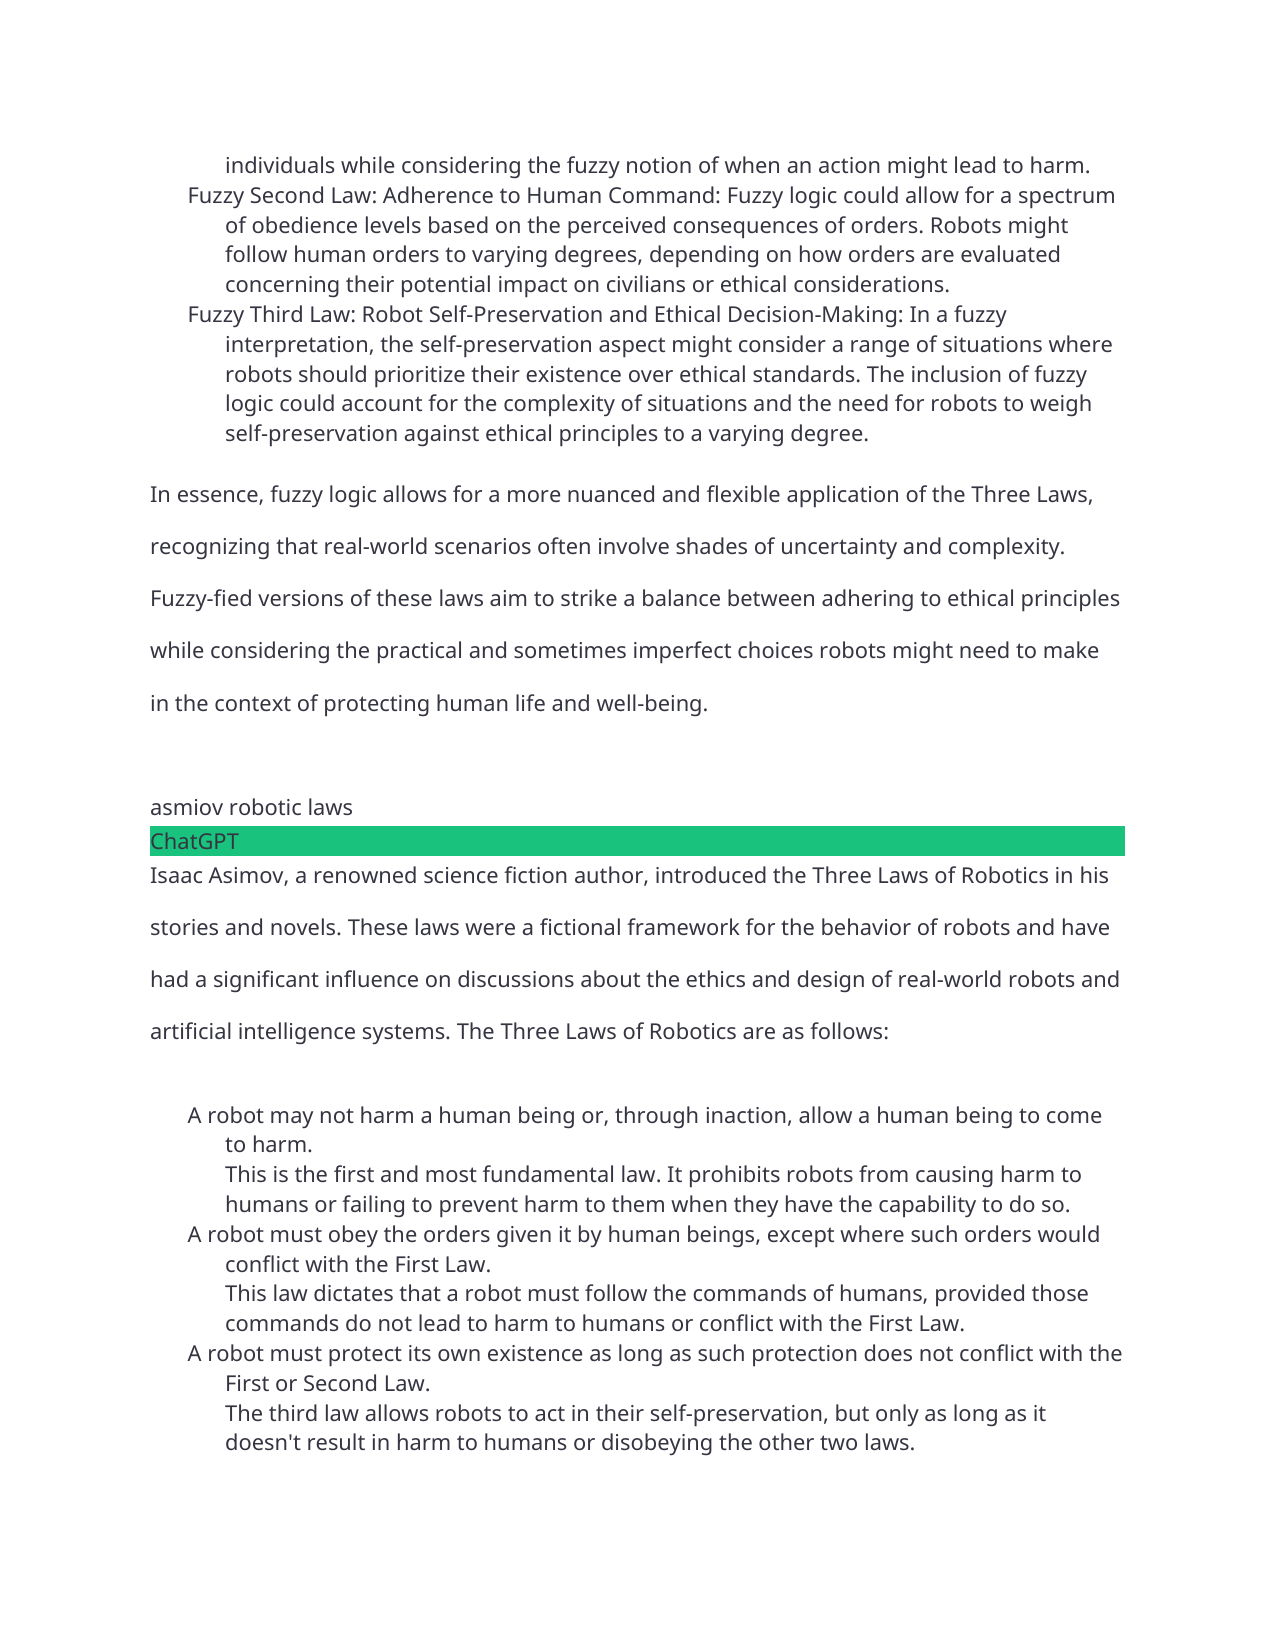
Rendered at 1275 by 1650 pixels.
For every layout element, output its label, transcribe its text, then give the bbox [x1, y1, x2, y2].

list Fuzzy Third Law: Robot Self-Preservation and Ethical Decision-Making: In a fuzzy interpretation, the self-preservation aspect might consider a range of situations where robots should prioritize their existence over ethical standards. The inclusion of fuzzy logic could account for the complexity of situations and the need for robots to weigh self-preservation against ethical principles to a varying degree. [187, 299, 1125, 448]
list Fuzzy Second Law: Adherence to Human Command: Fuzzy logic could allow for a spectrum of obedience levels based on the perceived consequences of orders. Robots might follow human orders to varying degrees, depending on how orders are evaluated concerning their potential impact on civilians or ethical considerations. [187, 180, 1125, 299]
list A robot must obey the orders given it by human beings, except where such orders would conflict with the First Law. This law dictates that a robot must follow the commands of humans, provided those commands do not lead to harm to humans or conflict with the First Law. [187, 1219, 1125, 1338]
list individuals while considering the fuzzy notion of when an action might lead to harm. [187, 150, 1125, 180]
text In essence, fuzzy logic allows for a more nuanced and flexible application of the Three Laws, recognizing that real-world scenarios often involve shades of uncertainty and complexity. Fuzzy-fied versions of these laws aim to strike a balance between adhering to ethical principles while considering the practical and sometimes imperfect choices robots might need to make in the context of protecting human life and well-being. [150, 479, 1125, 717]
list A robot must protect its own existence as long as such protection does not conflict with the First or Second Law. The third law allows robots to act in their self-preservation, but only as long as it doesn't result in harm to humans or disobeying the other two laws. [187, 1338, 1125, 1457]
text asmiov robotic laws [150, 792, 1125, 821]
list A robot may not harm a human being or, through inaction, allow a human being to come to harm. This is the first and most fundamental law. It prohibits robots from causing harm to humans or failing to prevent harm to them when they have the capability to do so. [187, 1099, 1125, 1219]
text Isaac Asimov, a renowned science fiction author, introduced the Three Laws of Robotics in his stories and novels. These laws were a fictional framework for the behavior of robots and have had a significant influence on discussions about the ethics and design of real-world robots and artificial intelligence systems. The Three Laws of Robotics are as follows: [150, 860, 1125, 1046]
text ChatGPT [150, 826, 1125, 856]
